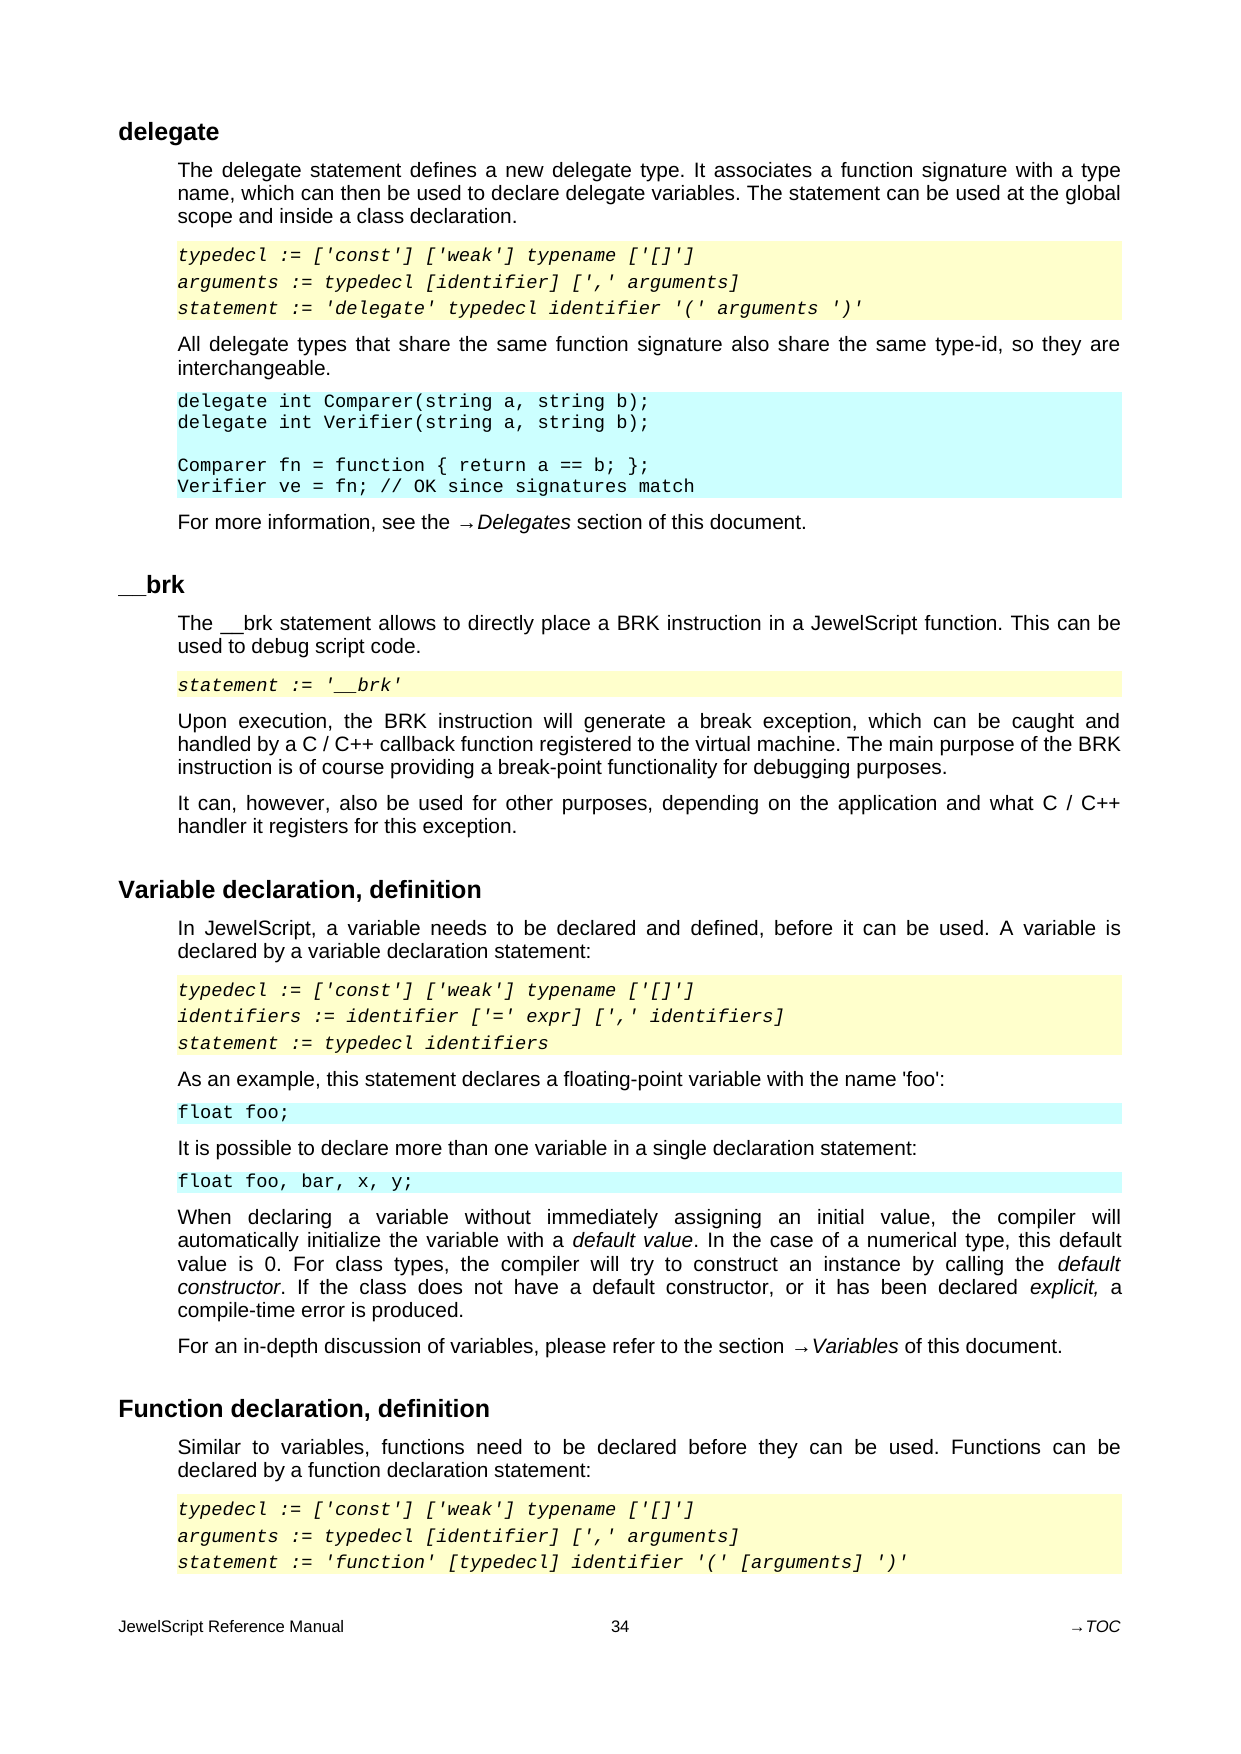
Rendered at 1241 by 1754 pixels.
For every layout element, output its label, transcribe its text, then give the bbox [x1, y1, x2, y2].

text In JewelScript, a variable needs to be declared and defined, before it can be used. A variable is declared by a variable declaration statement: [177, 916, 1122, 962]
text Upon execution, the BRK instruction will generate a break exception, which can be caught and handled by a C / C++ callback function registered to the virtual machine. The main purpose of the BRK instruction is of course providing a break-point functionality for debugging purposes. [177, 709, 1122, 779]
text typedecl := ['const'] ['weak'] typename ['[]'] arguments := typedecl [identifier] [',' arguments] statement := 'delegate' typedecl identifier '(' arguments ')' [177, 241, 1122, 320]
text Similar to variables, functions need to be declared before they can be used. Functions can be declared by a function declaration statement: [177, 1436, 1122, 1482]
text The delegate statement defines a new delegate type. It associates a function signature with a type name, which can then be used to declare delegate variables. The statement can be used at the global scope and inside a class declaration. [177, 158, 1122, 228]
text float foo; [177, 1103, 1122, 1124]
text The __brk statement allows to directly place a BRK instruction in a JewelScript function. This can be used to debug script code. [177, 612, 1122, 658]
text When declaring a variable without immediately assigning an initial value, the compiler will automatically initialize the variable with a default value. In the case of a numerical type, this default value is 0. For class types, the compiler will try to construct an instance by calling the default constructor. If the class does not have a default constructor, or it has been declared explicit, a compile-time error is produced. [177, 1206, 1122, 1322]
text All delegate types that share the same function signature also share the same type-id, so they are interchangeable. [177, 333, 1122, 379]
text For an in-depth discussion of variables, please refer to the section →Variables of this document. [177, 1334, 1122, 1358]
text As an example, this statement declares a floating-point variable with the name 'foo': [177, 1067, 1122, 1090]
text It is possible to declare more than one variable in a single declaration statement: [177, 1136, 1122, 1160]
text float foo, bar, x, y; [177, 1172, 1122, 1193]
text statement := '__brk' [177, 671, 1122, 697]
text typedecl := ['const'] ['weak'] typename ['[]'] arguments := typedecl [identifier] [',' arguments] statement := 'function' [typedecl] identifier '(' [arguments] ')' [177, 1494, 1122, 1574]
subtitle Variable declaration, definition [118, 876, 1122, 903]
subtitle Function declaration, definition [118, 1395, 1122, 1423]
subtitle __brk [118, 571, 1122, 599]
subtitle delegate [118, 118, 1122, 146]
text It can, however, also be used for other purposes, depending on the application and what C / C++ handler it registers for this exception. [177, 792, 1122, 838]
text For more information, see the →Delegates section of this document. [177, 510, 1122, 534]
text delegate int Comparer(string a, string b); delegate int Verifier(string a, string b); Comparer fn = function { return a == b; }; Verifier ve = fn; // OK since signatures match [177, 392, 1122, 498]
text typedecl := ['const'] ['weak'] typename ['[]'] identifiers := identifier ['=' expr] [',' identifiers] statement := typedecl identifiers [177, 975, 1122, 1055]
